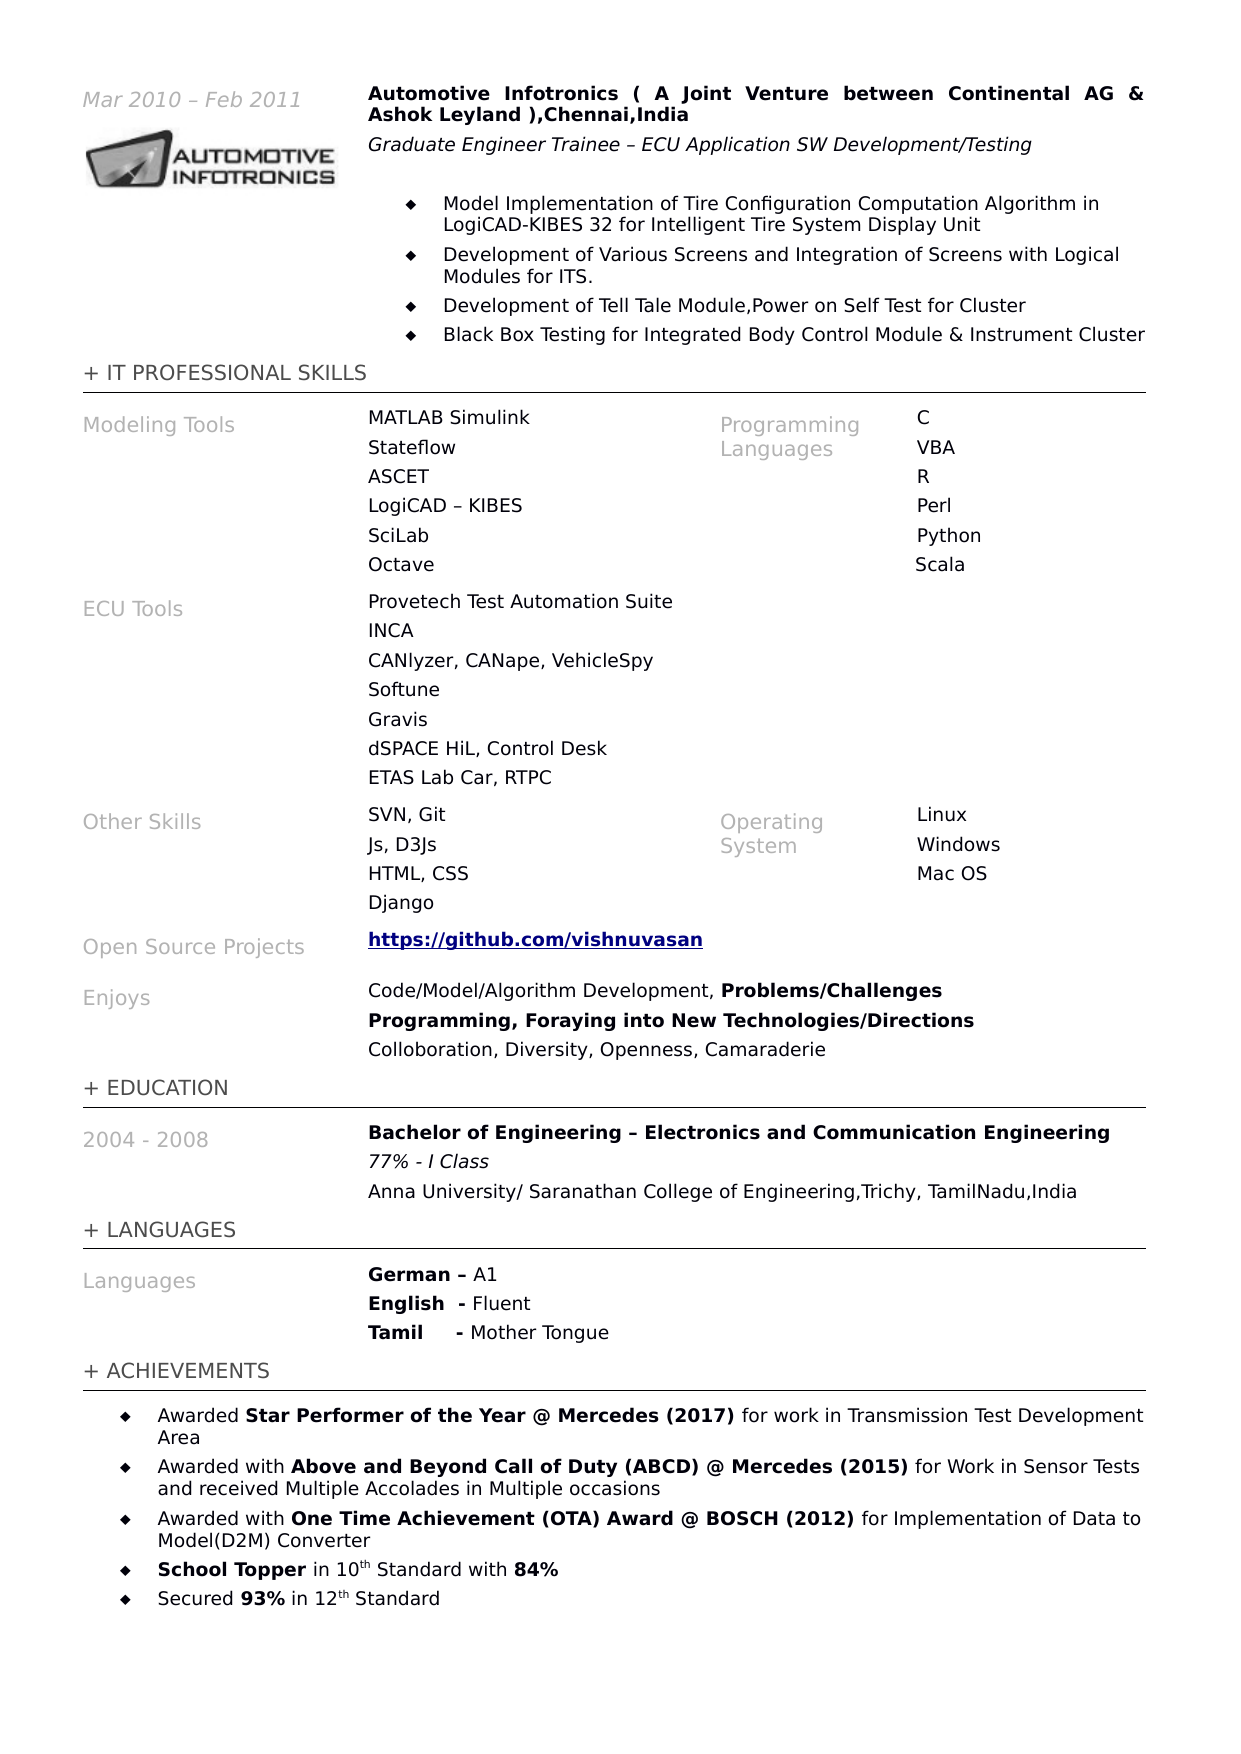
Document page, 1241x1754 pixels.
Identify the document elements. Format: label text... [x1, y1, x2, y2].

picture [85, 115, 339, 215]
table_cell Operating System [712, 797, 909, 922]
table_cell C VBA R Perl Python Scala [909, 400, 1153, 583]
table_cell Bachelor of Engineering – Electronics and Communication Engineering 77% - I Class Anna University/ Saranathan College of Engineering,Trichy, TamilNadu,India [360, 1115, 1153, 1210]
table_cell Enjoys [75, 973, 360, 1068]
table_cell Open Source Projects [75, 922, 360, 973]
table_cell Linux Windows Mac OS [909, 797, 1153, 922]
table_cell Other Skills [75, 797, 360, 922]
table_cell ECU Tools [75, 584, 360, 797]
table_cell Modeling Tools [75, 400, 360, 583]
table_cell Automotive Infotronics ( A Joint Venture between Continental AG & Ashok Leyland ),Chennai,India Graduate Engineer Trainee – ECU Application SW Development/Testing Model Implementation of Tire Configuration Computation Algorithm in LogiCAD-KIBES 32 for Intelligent Tire System Display Unit Development of Various Screens and Integration of Screens with Logical Modules for ITS. Development of Tell Tale Module,Power on Self Test for Cluster Black Box Testing for Integrated Body Control Module & Instrument Cluster [360, 75, 1153, 354]
table_cell + EDUCATION [75, 1069, 1153, 1114]
table_cell + ACHIEVEMENTS [75, 1352, 1153, 1398]
table_cell Code/Model/Algorithm Development, Problems/Challenges Programming, Foraying into New Technologies/Directions Colloboration, Diversity, Openness, Camaraderie [360, 973, 1153, 1068]
table_cell Provetech Test Automation Suite INCA CANlyzer, CANape, VehicleSpy Softune Gravis dSPACE HiL, Control Desk ETAS Lab Car, RTPC [360, 584, 1153, 797]
table_cell + LANGUAGES [75, 1210, 1153, 1256]
table_cell Awarded Star Performer of the Year @ Mercedes (2017) for work in Transmission Test Development Area Awarded with Above and Beyond Call of Duty (ABCD) @ Mercedes (2015) for Work in Sensor Tests and received Multiple Accolades in Multiple occasions Awarded with One Time Achievement (OTA) Award @ BOSCH (2012) for Implementation of Data to Model(D2M) Converter School Topper in 10th Standard with 84% Secured 93% in 12th Standard [75, 1398, 1153, 1622]
table_cell German – A1 English - Fluent Tamil - Mother Tongue [360, 1256, 1153, 1352]
table_cell + IT PROFESSIONAL SKILLS [75, 354, 1153, 400]
table_cell 2004 - 2008 [75, 1115, 360, 1210]
table_cell Languages [75, 1256, 360, 1352]
table_cell MATLAB Simulink Stateflow ASCET LogiCAD – KIBES SciLab Octave [360, 400, 712, 583]
table_cell https://github.com/vishnuvasan [360, 922, 1153, 973]
table_cell SVN, Git Js, D3Js HTML, CSS Django [360, 797, 712, 922]
table_cell Programming Languages [712, 400, 909, 583]
table_cell Mar 2010 – Feb 2011 [75, 75, 360, 354]
